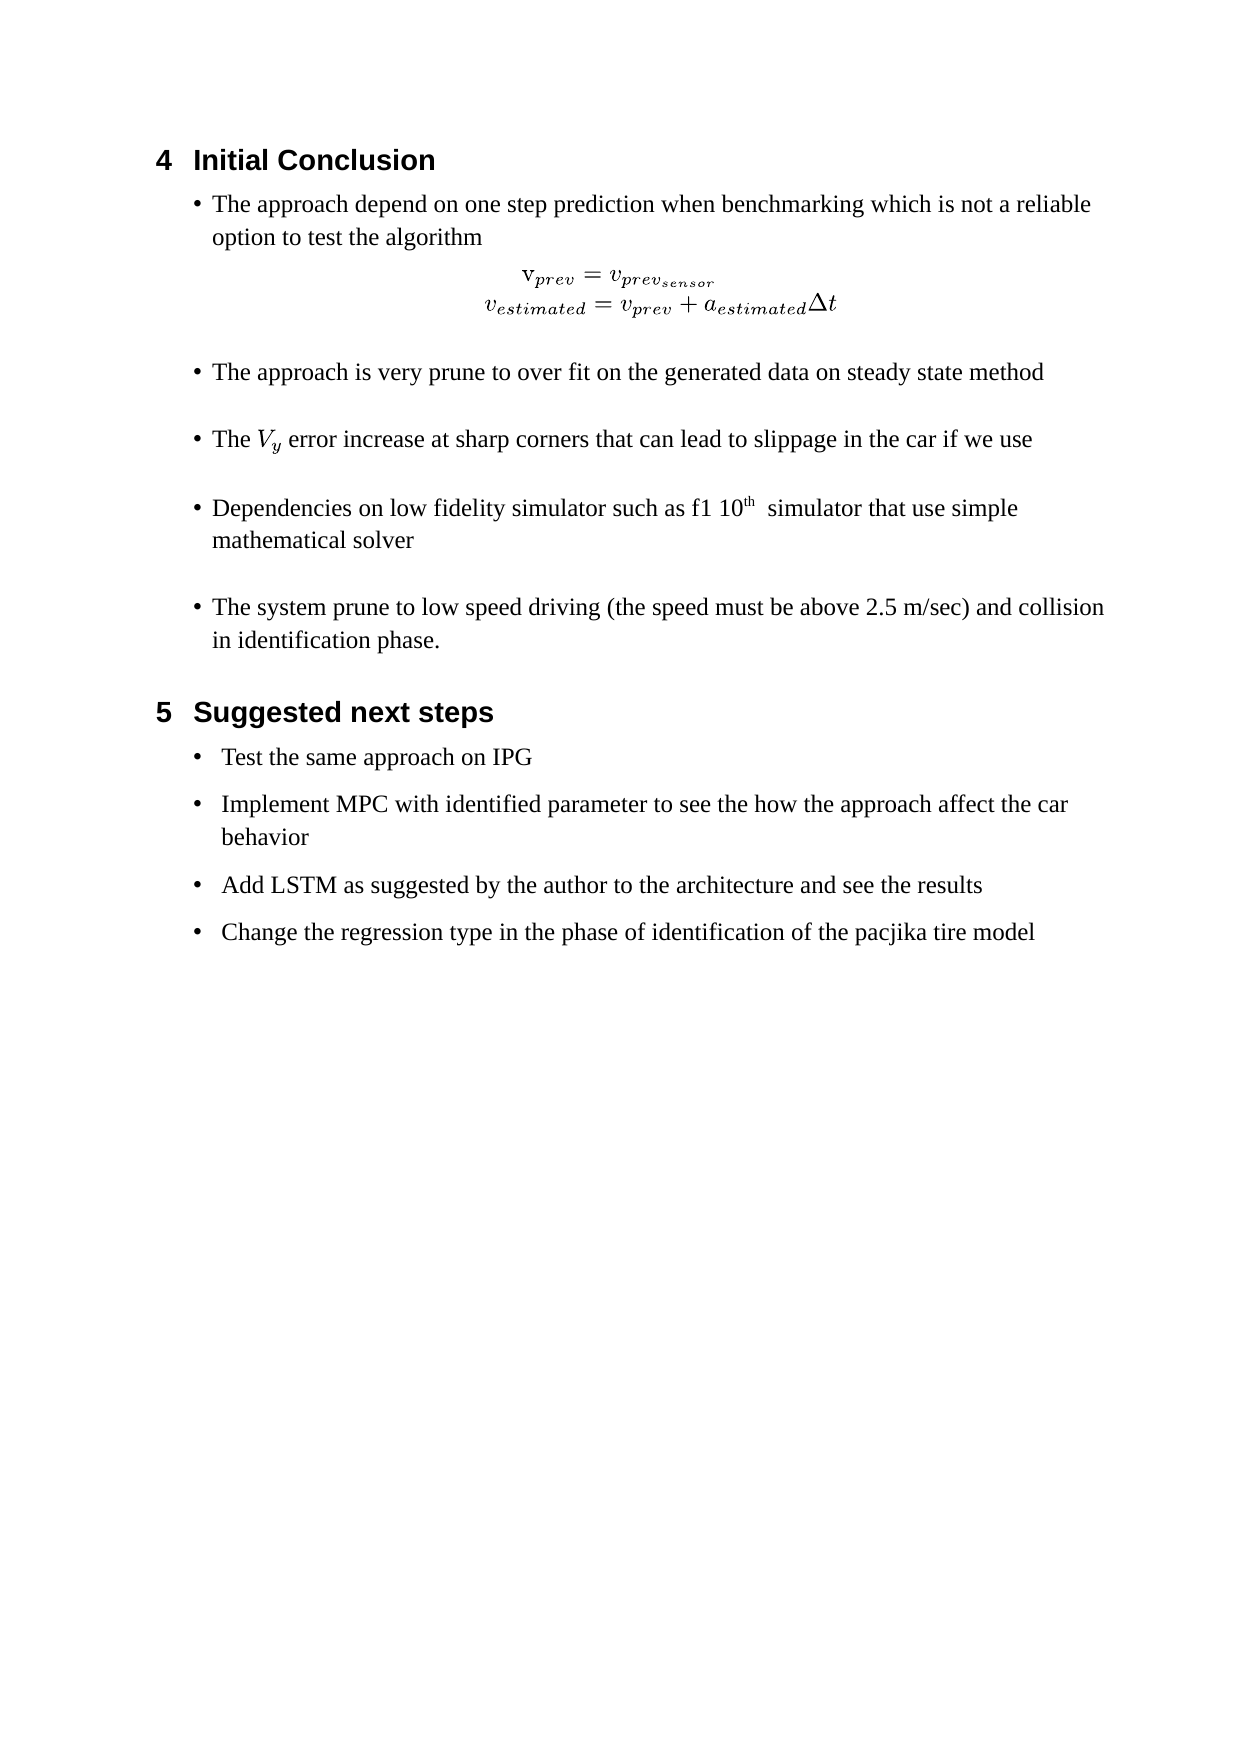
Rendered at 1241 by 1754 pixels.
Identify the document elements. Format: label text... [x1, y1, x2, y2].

subtitle Suggested next steps [156, 696, 1122, 729]
subtitle The system prune to low speed driving (the speed must be above 2.5 m/sec) and collision in identification phase. [193, 592, 1122, 654]
list Implement MPC with identified parameter to see the how the approach affect the car behavior [193, 789, 1122, 851]
list Add LSTM as suggested by the author to the architecture and see the results [193, 870, 1122, 898]
subtitle The approach is very prune to over fit on the generated data on steady state method [193, 357, 1122, 386]
list Test the same approach on IPG [193, 742, 1122, 770]
list Change the regression type in the phase of identification of the pacjika tire model [193, 917, 1122, 946]
subtitle The error increase at sharp corners that can lead to slippage in the car if we use [193, 424, 1122, 455]
subtitle Initial Conclusion [156, 143, 1122, 177]
list The approach depend on one step prediction when benchmarking which is not a reliable option to test the algorithm [193, 189, 1122, 251]
subtitle Dependencies on low fidelity simulator such as f1 10th simulator that use simple mathematical solver [193, 493, 1122, 554]
